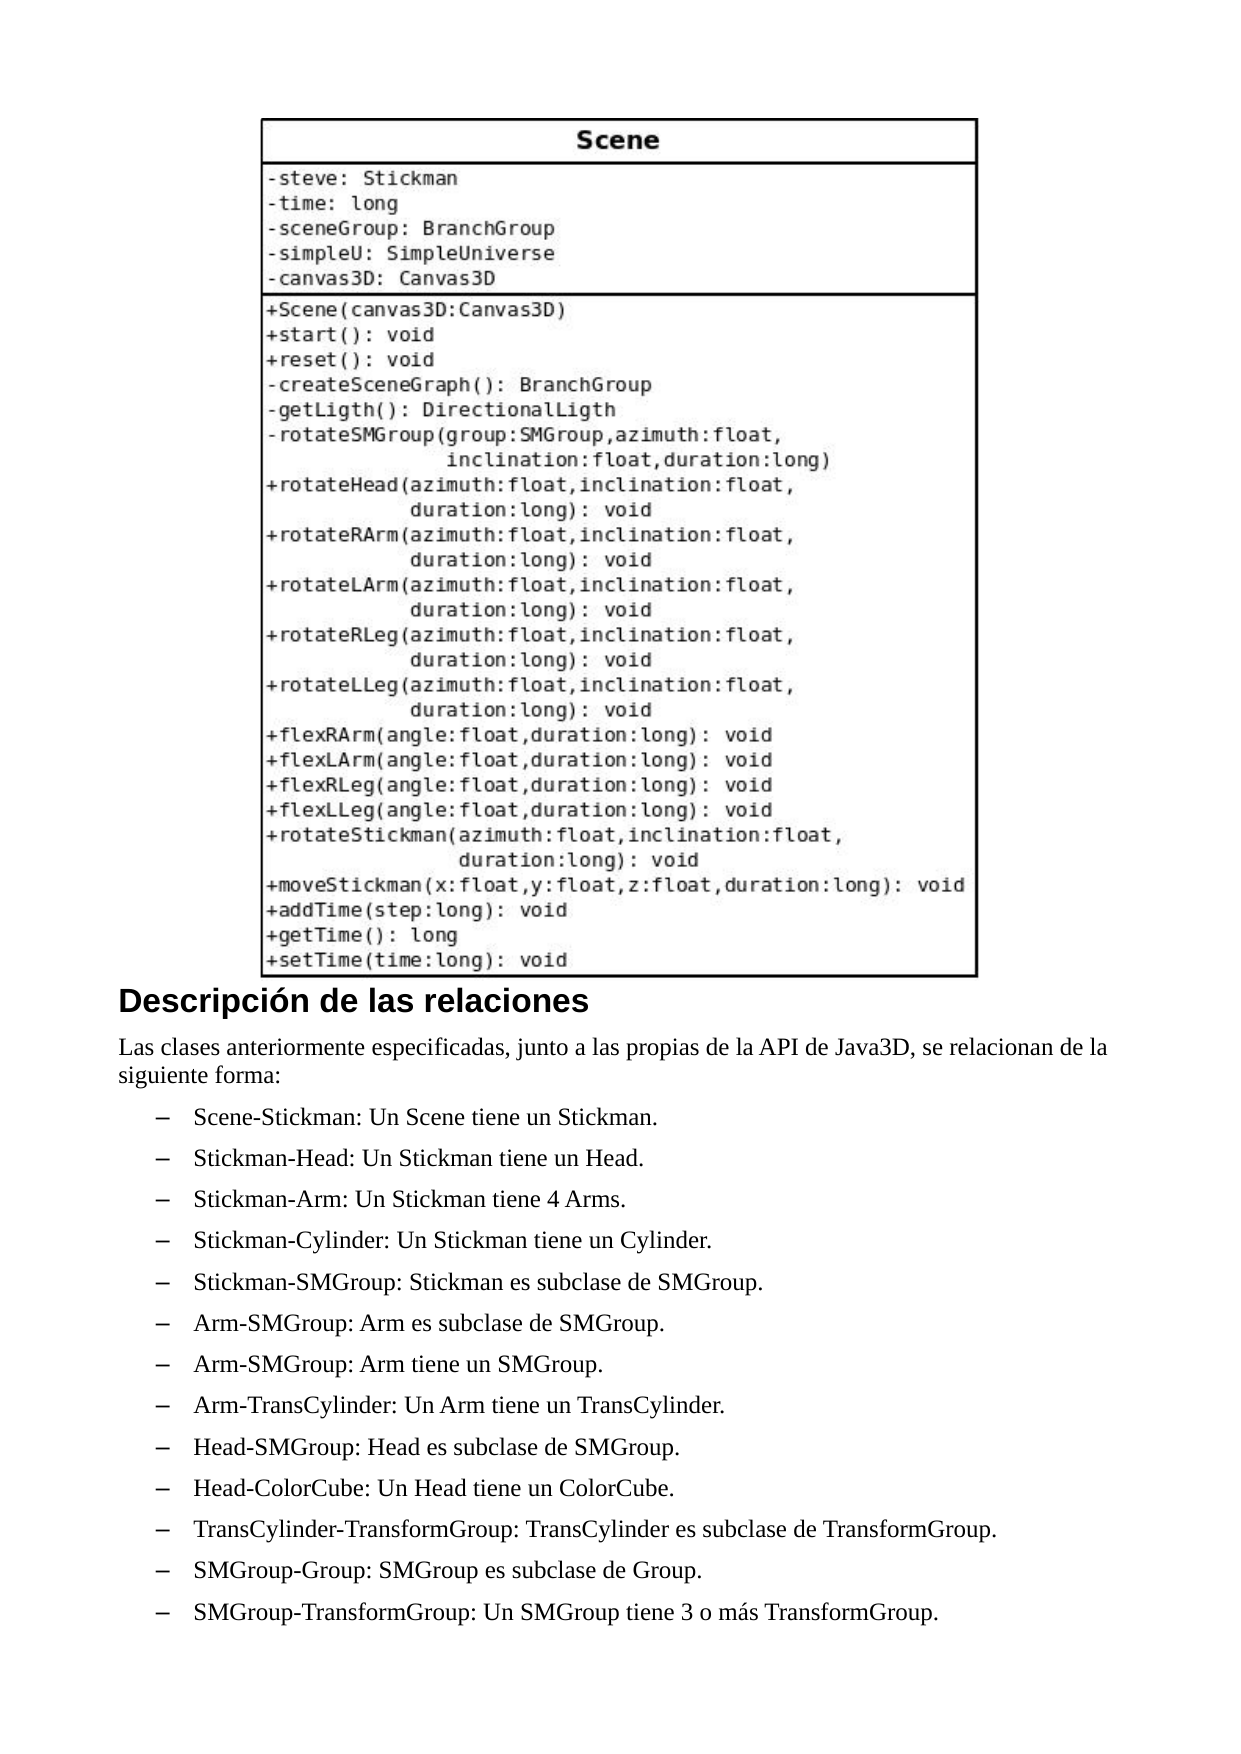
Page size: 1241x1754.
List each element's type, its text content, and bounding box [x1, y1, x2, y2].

list TransCylinder-TransformGroup: TransCylinder es subclase de TransformGroup. [156, 1514, 1122, 1543]
list Stickman-Cylinder: Un Stickman tiene un Cylinder. [156, 1226, 1122, 1254]
list SMGroup-TransformGroup: Un SMGroup tiene 3 o más TransformGroup. [156, 1597, 1122, 1626]
list Head-SMGroup: Head es subclase de SMGroup. [156, 1432, 1122, 1461]
list Arm-TransCylinder: Un Arm tiene un TransCylinder. [156, 1391, 1122, 1419]
list Arm-SMGroup: Arm tiene un SMGroup. [156, 1349, 1122, 1378]
subtitle Descripción de las relaciones [118, 118, 1122, 1019]
list Scene-Stickman: Un Scene tiene un Stickman. [156, 1102, 1122, 1131]
list Stickman-Head: Un Stickman tiene un Head. [156, 1143, 1122, 1172]
list SMGroup-Group: SMGroup es subclase de Group. [156, 1556, 1122, 1584]
picture [260, 118, 980, 981]
text Las clases anteriormente especificadas, junto a las propias de la API de Java3D, se relacionan de la siguiente forma: [118, 1032, 1122, 1089]
list Stickman-SMGroup: Stickman es subclase de SMGroup. [156, 1267, 1122, 1296]
list Stickman-Arm: Un Stickman tiene 4 Arms. [156, 1184, 1122, 1213]
list Arm-SMGroup: Arm es subclase de SMGroup. [156, 1308, 1122, 1337]
list Head-ColorCube: Un Head tiene un ColorCube. [156, 1473, 1122, 1502]
